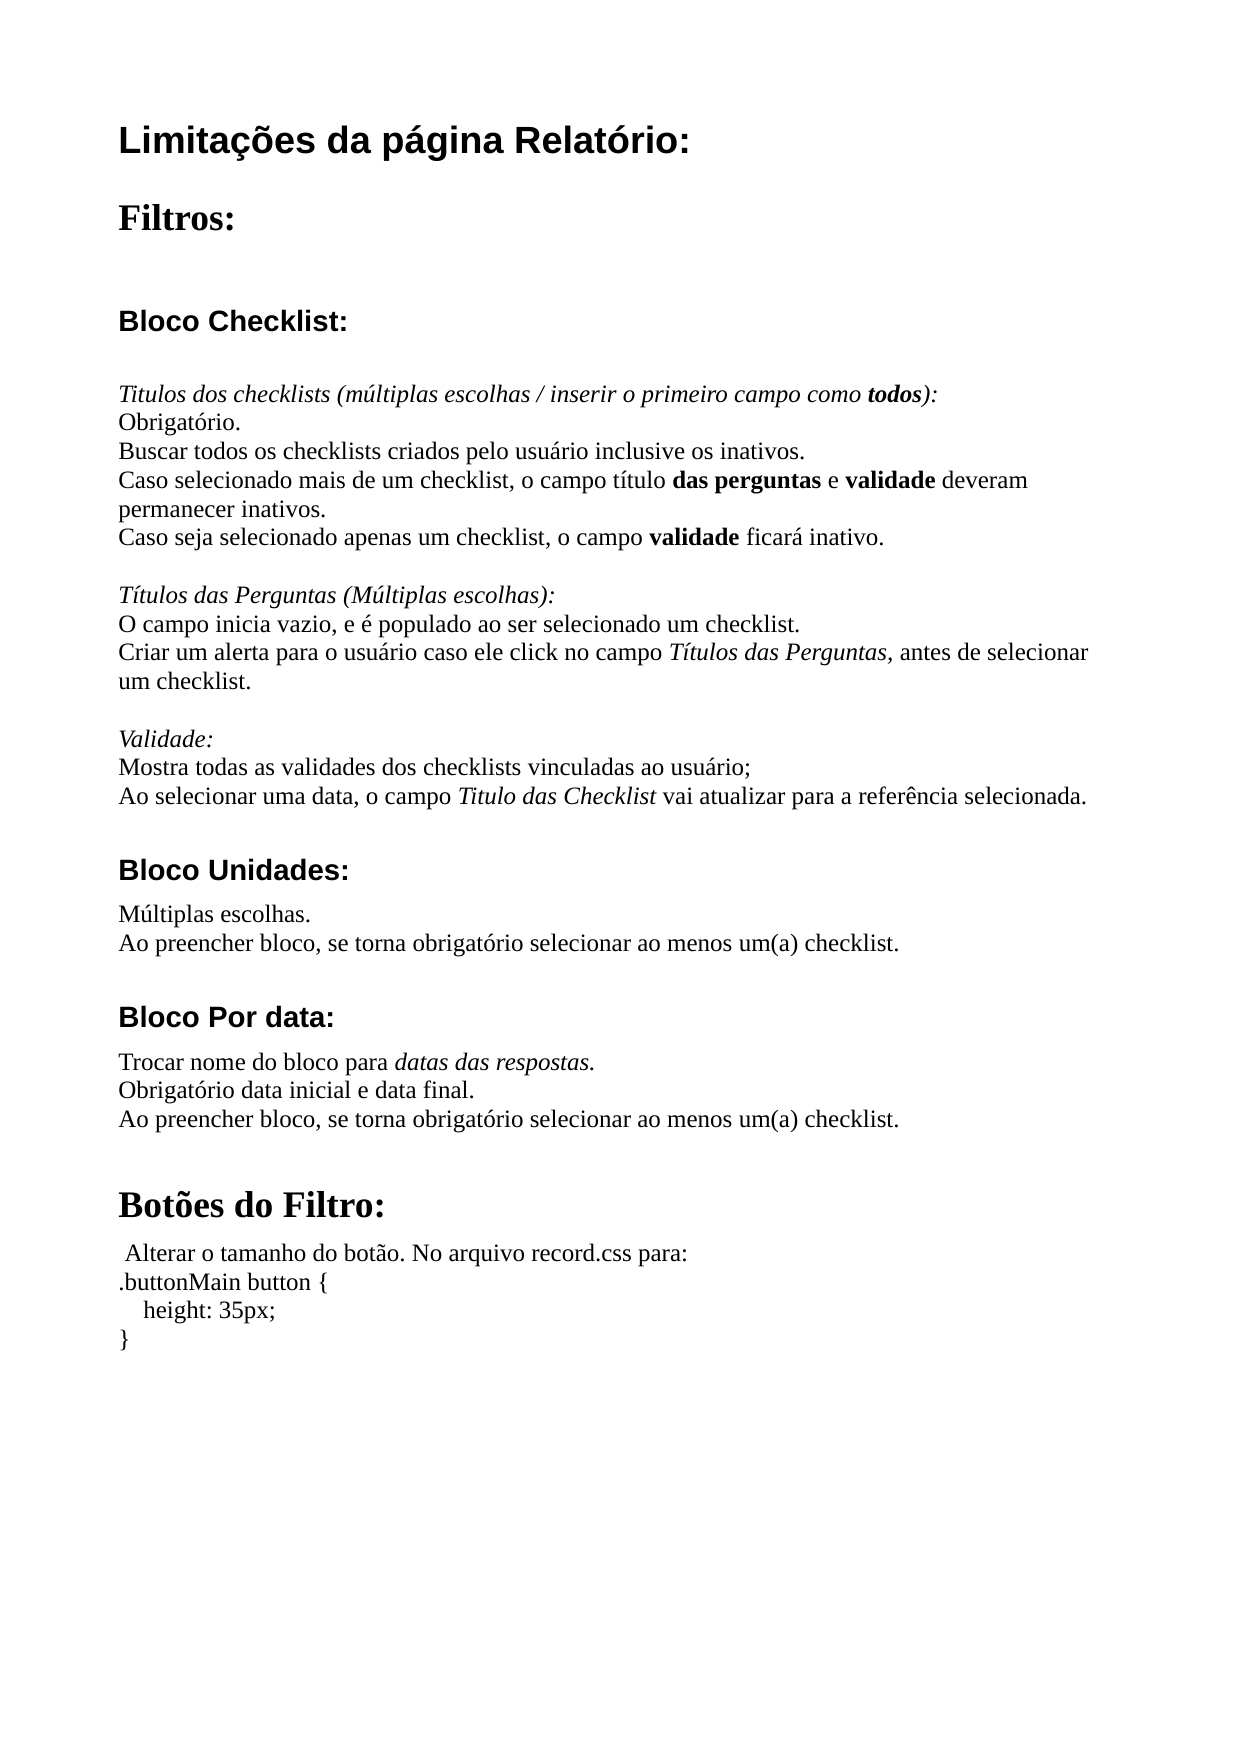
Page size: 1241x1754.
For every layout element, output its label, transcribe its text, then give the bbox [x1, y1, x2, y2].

text O campo inicia vazio, e é populado ao ser selecionado um checklist. [118, 609, 1122, 637]
text height: 35px; [118, 1296, 1122, 1324]
text Validade: [118, 724, 1122, 752]
subtitle Bloco Unidades: [118, 853, 1122, 887]
text Caso seja selecionado apenas um checklist, o campo validade ficará inativo. [118, 522, 1122, 551]
text Múltiplas escolhas. [118, 899, 1122, 928]
text Titulos dos checklists (múltiplas escolhas / inserir o primeiro campo como todos): [118, 379, 1122, 407]
subtitle Bloco Checklist: [118, 304, 1122, 337]
text .buttonMain button { [118, 1267, 1122, 1296]
text Mostra todas as validades dos checklists vinculadas ao usuário; [118, 752, 1122, 781]
text Alterar o tamanho do botão. No arquivo record.css para: [118, 1238, 1122, 1267]
text Buscar todos os checklists criados pelo usuário inclusive os inativos. [118, 436, 1122, 465]
text Criar um alerta para o usuário caso ele click no campo Títulos das Perguntas, antes de selecionar um checklist. [118, 637, 1122, 695]
subtitle Limitações da página Relatório: [118, 118, 1122, 162]
text Ao selecionar uma data, o campo Titulo das Checklist vai atualizar para a referência selecionada. [118, 781, 1122, 810]
subtitle Filtros: [118, 195, 1122, 238]
text Ao preencher bloco, se torna obrigatório selecionar ao menos um(a) checklist. [118, 928, 1122, 957]
text Caso selecionado mais de um checklist, o campo título das perguntas e validade deveram permanecer inativos. [118, 465, 1122, 522]
text Ao preencher bloco, se torna obrigatório selecionar ao menos um(a) checklist. [118, 1104, 1122, 1133]
subtitle Botões do Filtro: [118, 1182, 1122, 1226]
text Obrigatório data inicial e data final. [118, 1075, 1122, 1104]
text } [118, 1324, 1122, 1353]
subtitle Bloco Por data: [118, 1000, 1122, 1034]
text Títulos das Perguntas (Múltiplas escolhas): [118, 580, 1122, 609]
text Trocar nome do bloco para datas das respostas. [118, 1047, 1122, 1075]
text Obrigatório. [118, 407, 1122, 436]
